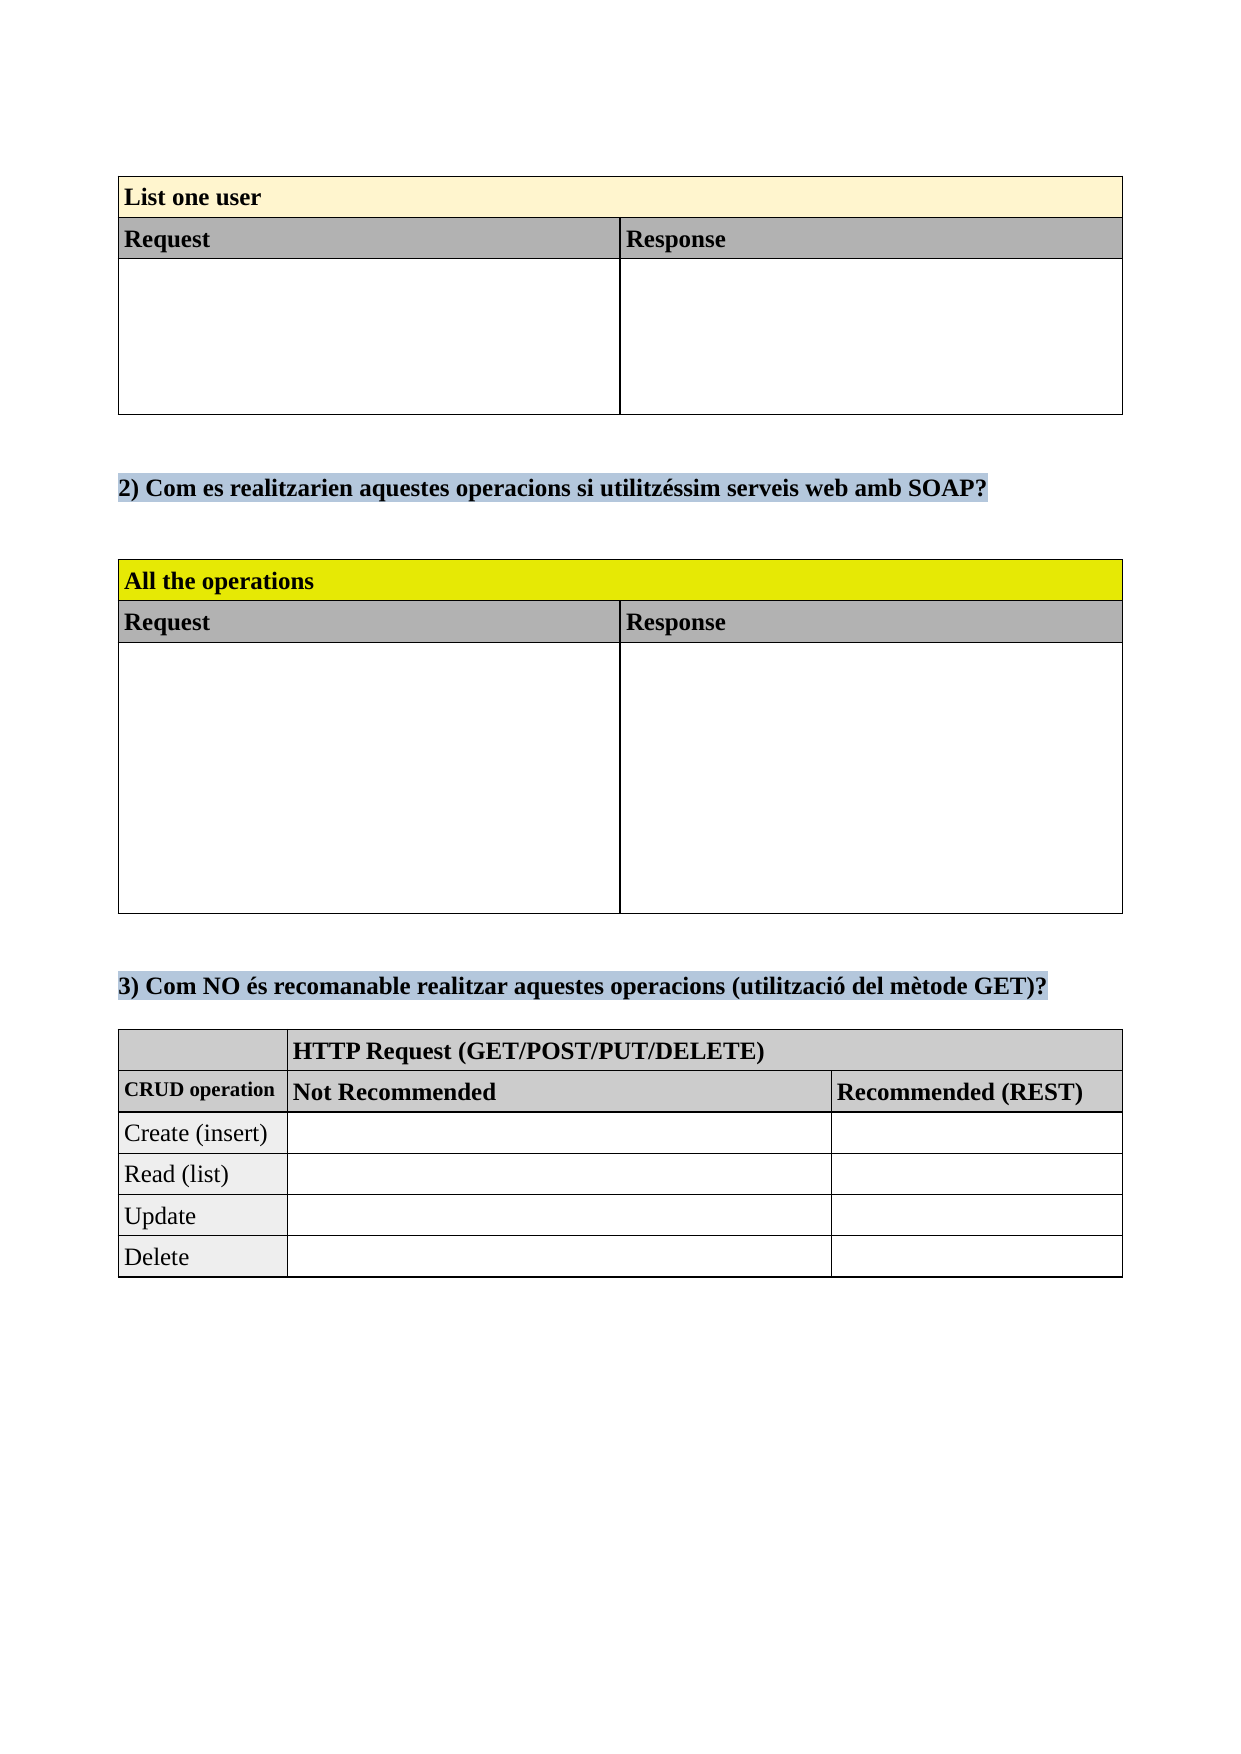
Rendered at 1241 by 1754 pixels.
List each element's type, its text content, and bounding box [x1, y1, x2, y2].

table_cell Read (list) [119, 1154, 287, 1194]
table_cell Not Recommended [288, 1071, 831, 1111]
table_cell [621, 259, 1122, 414]
table_cell [288, 1236, 831, 1276]
table_header HTTP Request (GET/POST/PUT/DELETE) [288, 1030, 1122, 1070]
table_cell Request [119, 218, 619, 258]
table_cell Response [621, 218, 1122, 258]
text 2) Com es realitzarien aquestes operacions si utilitzéssim serveis web amb SOAP? [118, 473, 1122, 502]
table_cell [832, 1195, 1122, 1235]
table_cell [119, 643, 619, 913]
table_cell Create (insert) [119, 1113, 287, 1153]
table_header List one user [119, 177, 1122, 217]
table_cell Request [119, 601, 619, 642]
table_cell [832, 1154, 1122, 1194]
table_cell [288, 1195, 831, 1235]
table_cell [832, 1113, 1122, 1153]
table_cell Response [621, 601, 1122, 642]
text 3) Com NO és recomanable realitzar aquestes operacions (utilització del mètode GET)? [118, 971, 1122, 1000]
table_cell [288, 1113, 831, 1153]
table_cell Update [119, 1195, 287, 1235]
table_cell [288, 1154, 831, 1194]
table_cell Recommended (REST) [832, 1071, 1122, 1111]
table_cell Delete [119, 1236, 287, 1276]
table_cell [832, 1236, 1122, 1276]
table_cell [621, 643, 1122, 913]
table_cell CRUD operation [119, 1071, 287, 1111]
table_header All the operations [119, 560, 1122, 600]
table_cell [119, 259, 619, 414]
table_header [119, 1030, 287, 1070]
